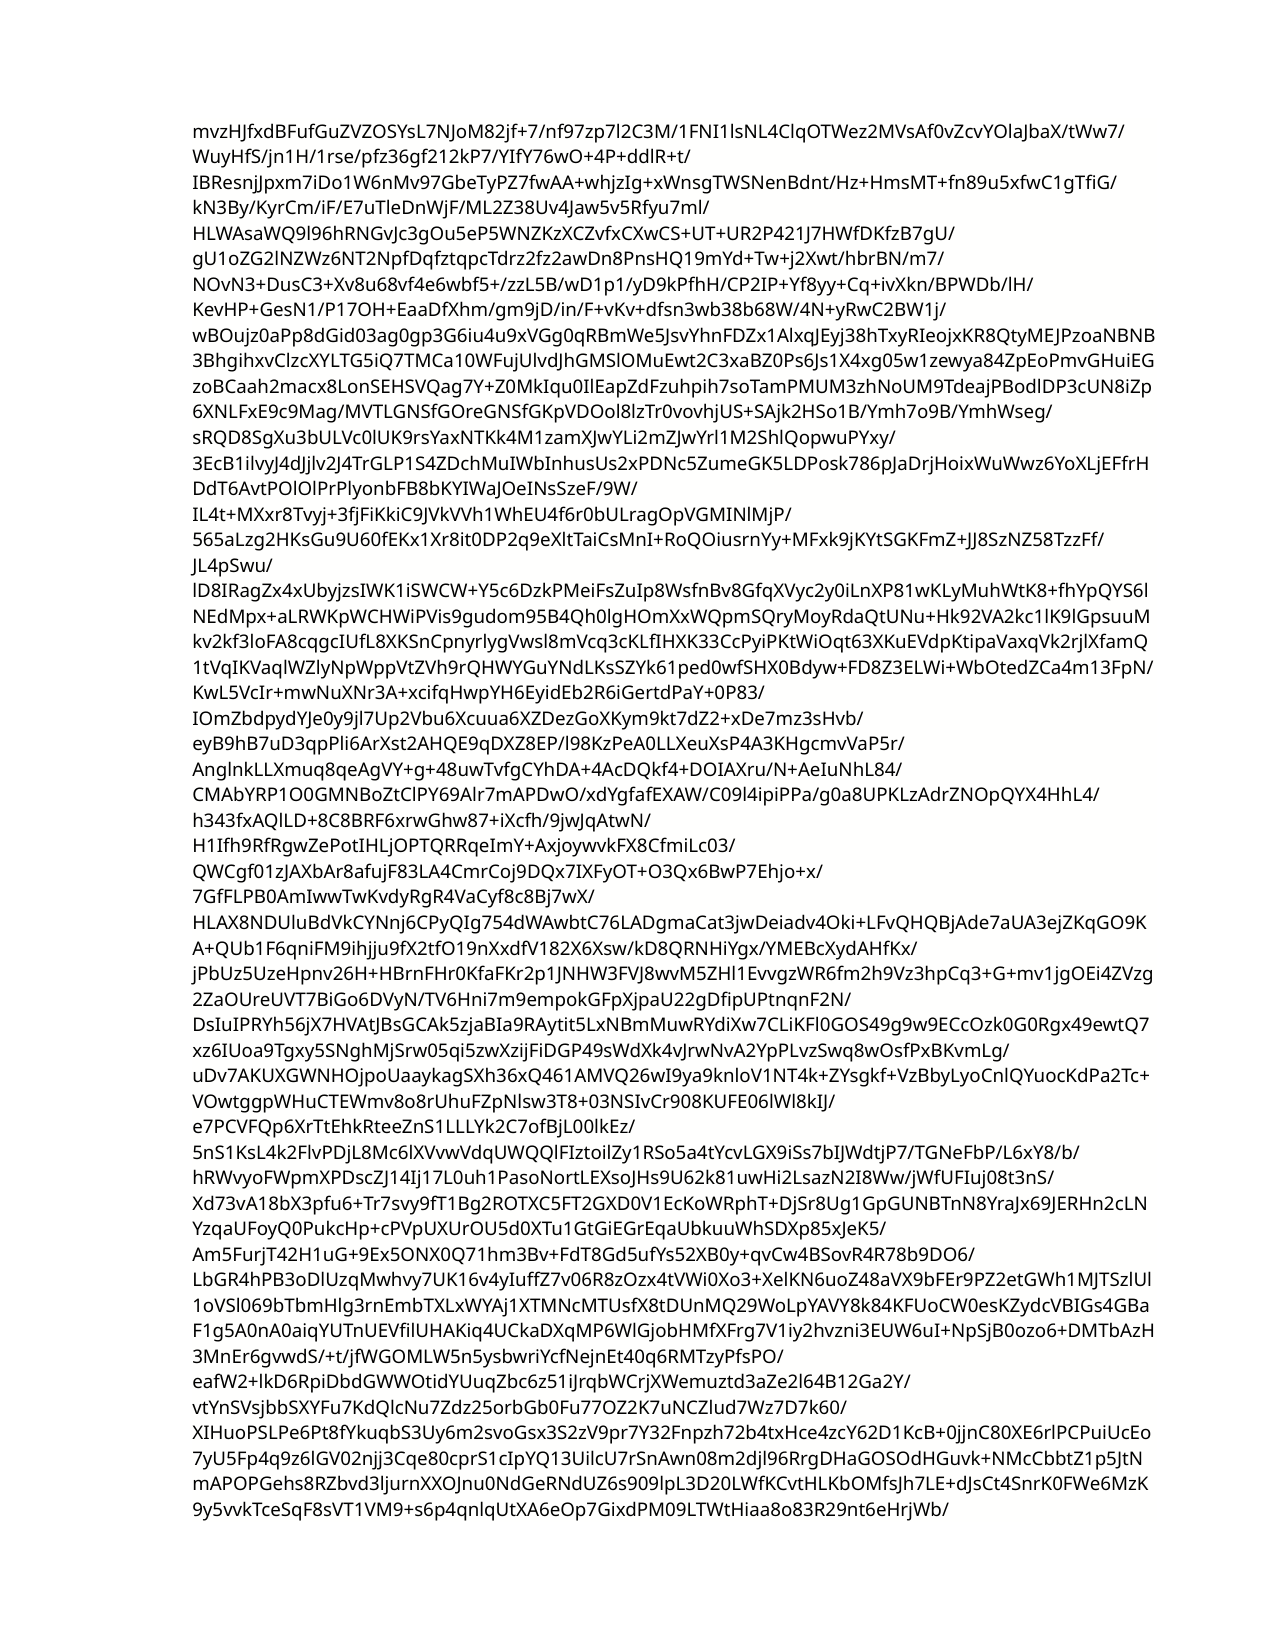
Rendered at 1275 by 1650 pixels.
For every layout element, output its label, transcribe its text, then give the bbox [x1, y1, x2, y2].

text mvzHJfxdBFufGuZVZOSYsL7NJoM82jf+7/nf97zp7l2C3M/1FNI1lsNL4ClqOTWez2MVsAf0vZcvYOlaJbaX/tWw7/WuyHfS/jn1H/1rse/pfz36gf212kP7/YIfY76wO+4P+ddlR+t/IBResnjJpxm7iDo1W6nMv97GbeTyPZ7fwAA+whjzIg+xWnsgTWSNenBdnt/Hz+HmsMT+fn89u5xfwC1gTfiG/kN3By/KyrCm/iF/E7uTleDnWjF/ML2Z38Uv4Jaw5v5Rfyu7ml/HLWAsaWQ9l96hRNGvJc3gOu5eP5WNZKzXCZvfxCXwCS+UT+UR2P421J7HWfDKfzB7gU/gU1oZG2lNZWz6NT2NpfDqfztqpcTdrz2fz2awDn8PnsHQ19mYd+Tw+j2Xwt/hbrBN/m7/NOvN3+DusC3+Xv8u68vf4e6wbf5+/zzL5B/wD1p1/yD9kPfhH/CP2IP+Yf8yy+Cq+ivXkn/BPWDb/lH/KevHP+GesN1/P17OH+EaaDfXhm/gm9jD/in/F+vKv+dfsn3wb38b68W/4N+yRwC2BW1j/wBOujz0aPp8dGid03ag0gp3G6iu4u9xVGg0qRBmWe5JsvYhnFDZx1AlxqJEyj38hTxyRIeojxKR8QtyMEJPzoaNBNB3BhgihxvClzcXYLTG5iQ7TMCa10WFujUlvdJhGMSlOMuEwt2C3xaBZ0Ps6Js1X4xg05w1zewya84ZpEoPmvGHuiEGzoBCaah2macx8LonSEHSVQag7Y+Z0MkIqu0IlEapZdFzuhpih7soTamPMUM3zhNoUM9TdeajPBodlDP3cUN8iZp6XNLFxE9c9Mag/MVTLGNSfGOreGNSfGKpVDOol8lzTr0vovhjUS+SAjk2HSo1B/Ymh7o9B/YmhWseg/sRQD8SgXu3bULVc0lUK9rsYaxNTKk4M1zamXJwYLi2mZJwYrl1M2ShlQopwuPYxy/3EcB1ilvyJ4dJjlv2J4TrGLP1S4ZDchMuIWbInhusUs2xPDNc5ZumeGK5LDPosk786pJaDrjHoixWuWwz6YoXLjEFfrHDdT6AvtPOlOlPrPlyonbFB8bKYIWaJOeINsSzeF/9W/IL4t+MXxr8Tvyj+3fjFiKkiC9JVkVVh1WhEU4f6r0bULragOpVGMINlMjP/565aLzg2HKsGu9U60fEKx1Xr8it0DP2q9eXltTaiCsMnI+RoQOiusrnYy+MFxk9jKYtSGKFmZ+JJ8SzNZ58TzzFf/JL4pSwu/lD8IRagZx4xUbyjzsIWK1iSWCW+Y5c6DzkPMeiFsZuIp8WsfnBv8GfqXVyc2y0iLnXP81wKLyMuhWtK8+fhYpQYS6lNEdMpx+aLRWKpWCHWiPVis9gudom95B4Qh0lgHOmXxWQpmSQryMoyRdaQtUNu+Hk92VA2kc1lK9lGpsuuMkv2kf3loFA8cqgcIUfL8XKSnCpnyrlygVwsl8mVcq3cKLfIHXK33CcPyiPKtWiOqt63XKuEVdpKtipaVaxqVk2rjlXfamQ1tVqIKVaqlWZlyNpWppVtZVh9rQHWYGuYNdLKsSZYk61ped0wfSHX0Bdyw+FD8Z3ELWi+WbOtedZCa4m13FpN/KwL5VcIr+mwNuXNr3A+xcifqHwpYH6EyidEb2R6iGertdPaY+0P83/IOmZbdpydYJe0y9jl7Up2Vbu6Xcuua6XZDezGoXKym9kt7dZ2+xDe7mz3sHvb/eyB9hB7uD3qpPli6ArXst2AHQE9qDXZ8EP/l98KzPeA0LLXeuXsP4A3KHgcmvVaP5r/AnglnkLLXmuq8qeAgVY+g+48uwTvfgCYhDA+4AcDQkf4+DOIAXru/N+AeIuNhL84/CMAbYRP1O0GMNBoZtClPY69Alr7mAPDwO/xdYgfafEXAW/C09l4ipiPPa/g0a8UPKLzAdrZNOpQYX4HhL4/h343fxAQlLD+8C8BRF6xrwGhw87+iXcfh/9jwJqAtwN/H1Ifh9RfRgwZePotIHLjOPTQRRqeImY+AxjoywvkFX8CfmiLc03/QWCgf01zJAXbAr8afujF83LA4CmrCoj9DQx7IXFyOT+O3Qx6BwP7Ehjo+x/7GfFLPB0AmIwwTwKvdyRgR4VaCyf8c8Bj7wX/HLAX8NDUluBdVkCYNnj6CPyQIg754dWAwbtC76LADgmaCat3jwDeiadv4Oki+LFvQHQBjAde7aUA3ejZKqGO9KA+QUb1F6qniFM9ihjju9fX2tfO19nXxdfV182X6Xsw/kD8QRNHiYgx/YMEBcXydAHfKx/jPbUz5UzeHpnv26H+HBrnFHr0KfaFKr2p1JNHW3FVJ8wvM5ZHl1EvvgzWR6fm2h9Vz3hpCq3+G+mv1jgOEi4ZVzg2ZaOUreUVT7BiGo6DVyN/TV6Hni7m9empokGFpXjpaU22gDfipUPtnqnF2N/DsIuIPRYh56jX7HVAtJBsGCAk5zjaBIa9RAytit5LxNBmMuwRYdiXw7CLiKFl0GOS49g9w9ECcOzk0G0Rgx49ewtQ7xz6IUoa9Tgxy5SNghMjSrw05qi5zwXzijFiDGP49sWdXk4vJrwNvA2YpPLvzSwq8wOsfPxBKvmLg/uDv7AKUXGWNHOjpoUaaykagSXh36xQ461AMVQ26wI9ya9knloV1NT4k+ZYsgkf+VzBbyLyoCnlQYuocKdPa2Tc+VOwtggpWHuCTEWmv8o8rUhuFZpNlsw3T8+03NSIvCr908KUFE06lWl8kIJ/e7PCVFQp6XrTtEhkRteeZnS1LLLYk2C7ofBjL00lkEz/5nS1KsL4k2FlvPDjL8Mc6lXVvwVdqUWQQlFIztoilZy1RSo5a4tYcvLGX9iSs7bIJWdtjP7/TGNeFbP/L6xY8/b/hRWvyoFWpmXPDscZJ14Ij17L0uh1PasoNortLEXsoJHs9U62k81uwHi2LsazN2I8Ww/jWfUFIuj08t3nS/Xd73vA18bX3pfu6+Tr7svy9fT1Bg2ROTXC5FT2GXD0V1EcKoWRphT+DjSr8Ug1GpGUNBTnN8YraJx69JERHn2cLNYzqaUFoyQ0PukcHp+cPVpUXUrOU5d0XTu1GtGiEGrEqaUbkuuWhSDXp85xJeK5/Am5FurjT42H1uG+9Ex5ONX0Q71hm3Bv+FdT8Gd5ufYs52XB0y+qvCw4BSovR4R78b9DO6/LbGR4hPB3oDlUzqMwhvy7UK16v4yIuffZ7v06R8zOzx4tVWi0Xo3+XelKN6uoZ48aVX9bFEr9PZ2etGWh1MJTSzlUl1oVSl069bTbmHlg3rnEmbTXLxWYAj1XTMNcMTUsfX8tDUnMQ29WoLpYAVY8k84KFUoCW0esKZydcVBIGs4GBaF1g5A0nA0aiqYUTnUEVfilUHAKiq4UCkaDXqMP6WlGjobHMfXFrg7V1iy2hvzni3EUW6uI+NpSjB0ozo6+DMTbAzH3MnEr6gvwdS/+t/jfWGOMLW5n5ysbwriYcfNejnEt40q6RMTzyPfsPO/eafW2+lkD6RpiDbdGWWOtidYUuqZbc6z51iJrqbWCrjXWemuztd3aZe2l64B12Ga2Y/vtYnSVsjbbSXYFu7KdQlcNu7Zdz25orbGb0Fu77OZ2K7uNCZlud7Wz7D7k60/XIHuoPSLPe6Pt8fYkuqbS3Uy6m2svoGsx3S2zV9pr7Y32Fnpzh72b4txHce4zcY62D1KcB+0jjnC80XE6rlPCPuiUcEo7yU5Fp4q9z6lGV02njj3Cqe80cprS1cIpYQ13UilcU7rSnAwn08m2djl96RrgDHaGOSOdHGuvk+NMcCbbtZ1p5JtNmAPOPGehs8RZbvd3ljurnXXOJnu0NdGeRNdUZ6s909lpL3D20LWfKCvtHLKbOMfsJh7LE+dJsCt4SnrK0FWe6MzK9y5vvkTceSqF8sVT1VM9+s6p4qnlqUtXA6eOp7GixdPM09LTWtHiaa8o83R29nt6eHrjWb/ [192, 118, 1157, 1522]
